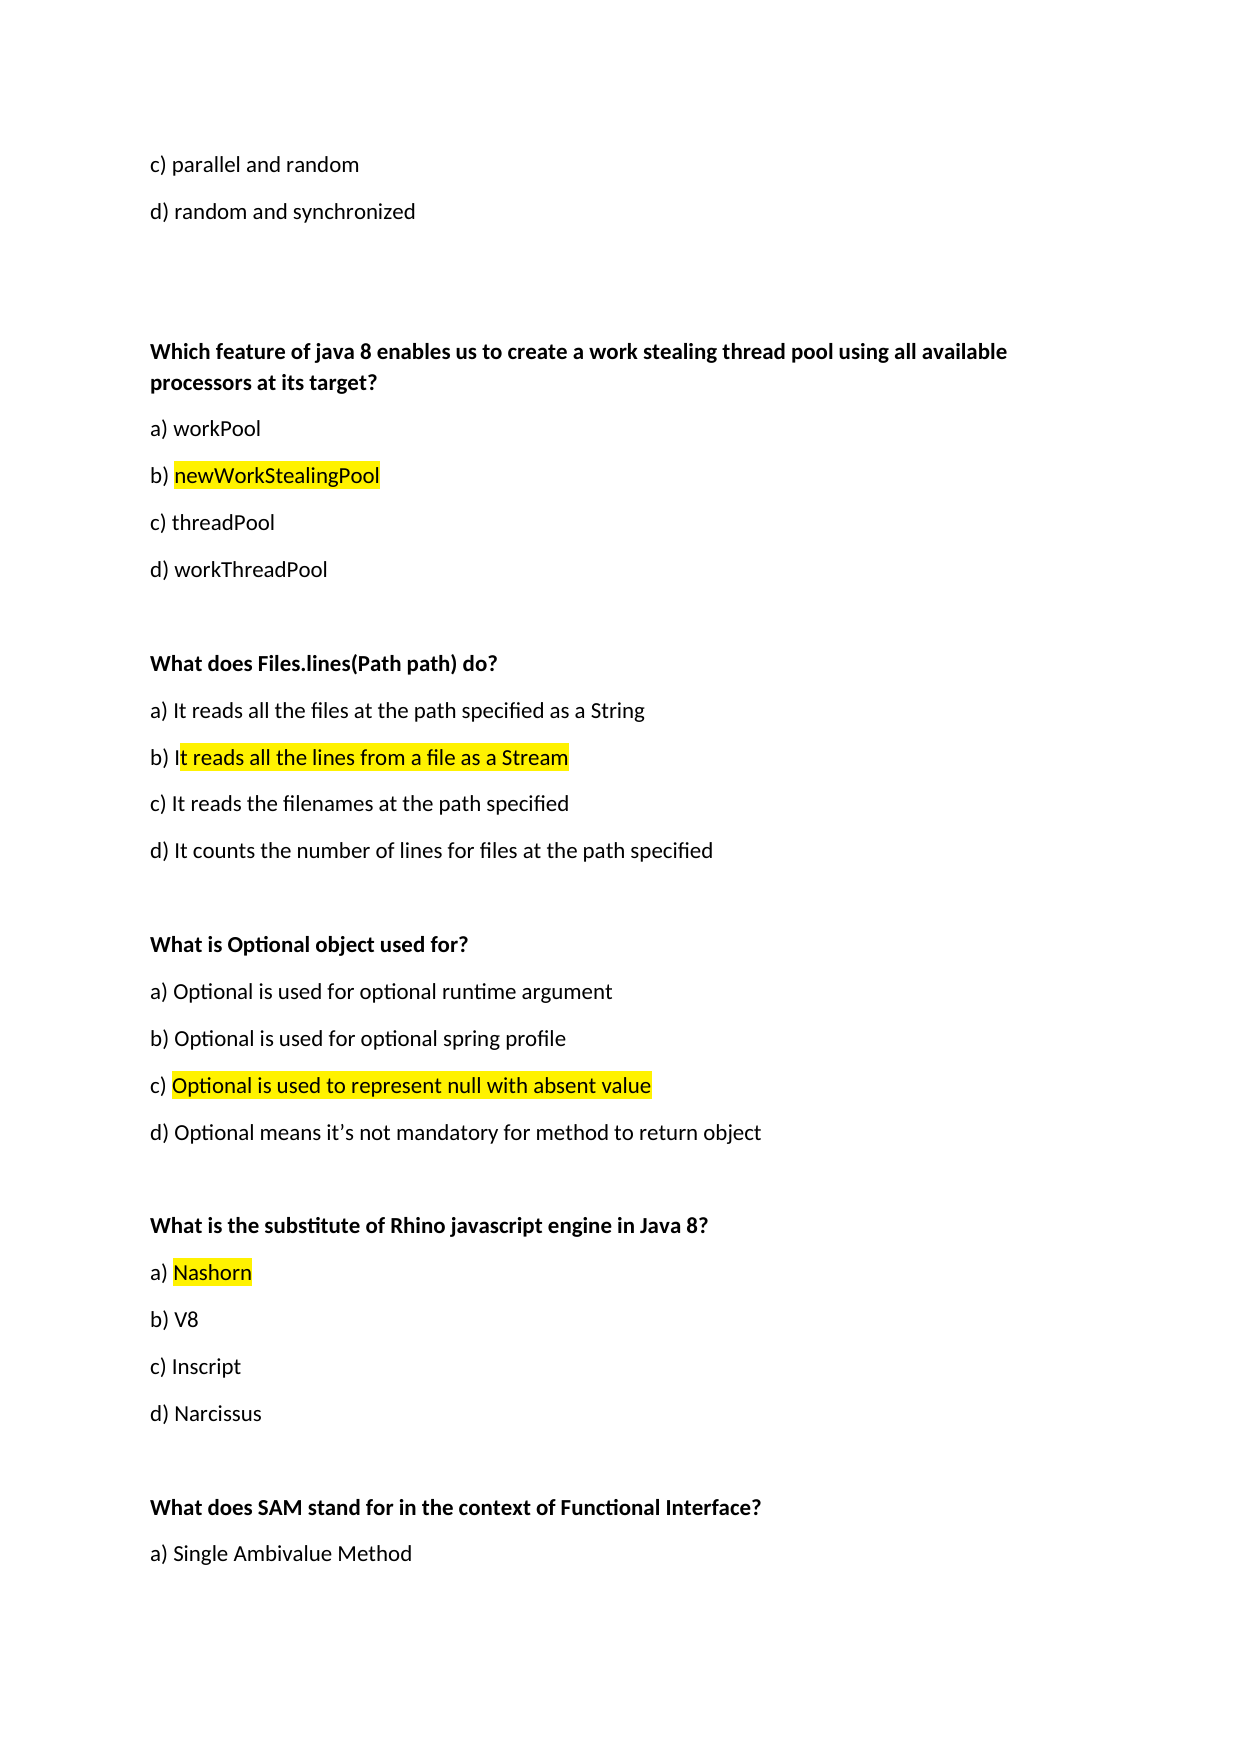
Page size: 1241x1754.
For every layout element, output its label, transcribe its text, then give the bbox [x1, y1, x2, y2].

text b) Optional is used for optional spring profile [150, 1024, 1090, 1052]
text d) Narcissus [150, 1399, 1090, 1427]
text c) parallel and random [150, 150, 1090, 178]
text a) workPool [150, 414, 1090, 443]
text a) Optional is used for optional runtime argument [150, 977, 1090, 1005]
text What does Files.lines(Path path) do? [150, 649, 1090, 677]
text a) Single Ambivalue Method [150, 1539, 1090, 1568]
text b) newWorkStealingPool [150, 461, 1090, 489]
text b) V8 [150, 1305, 1090, 1333]
text a) It reads all the files at the path specified as a String [150, 696, 1090, 724]
text Which feature of java 8 enables us to create a work stealing thread pool using all available processors at its target? [150, 337, 1090, 396]
text c) Inscript [150, 1352, 1090, 1380]
text d) workThreadPool [150, 555, 1090, 583]
text c) threadPool [150, 508, 1090, 536]
text b) It reads all the lines from a file as a Stream [150, 743, 1090, 771]
text c) It reads the filenames at the path specified [150, 789, 1090, 818]
text d) random and synchronized [150, 197, 1090, 225]
text d) Optional means it’s not mandatory for method to return object [150, 1118, 1090, 1146]
text What is the substitute of Rhino javascript engine in Java 8? [150, 1211, 1090, 1239]
text What is Optional object used for? [150, 930, 1090, 958]
text d) It counts the number of lines for files at the path specified [150, 836, 1090, 864]
text c) Optional is used to represent null with absent value [150, 1071, 1090, 1099]
text What does SAM stand for in the context of Functional Interface? [150, 1493, 1090, 1521]
text a) Nashorn [150, 1258, 1090, 1286]
